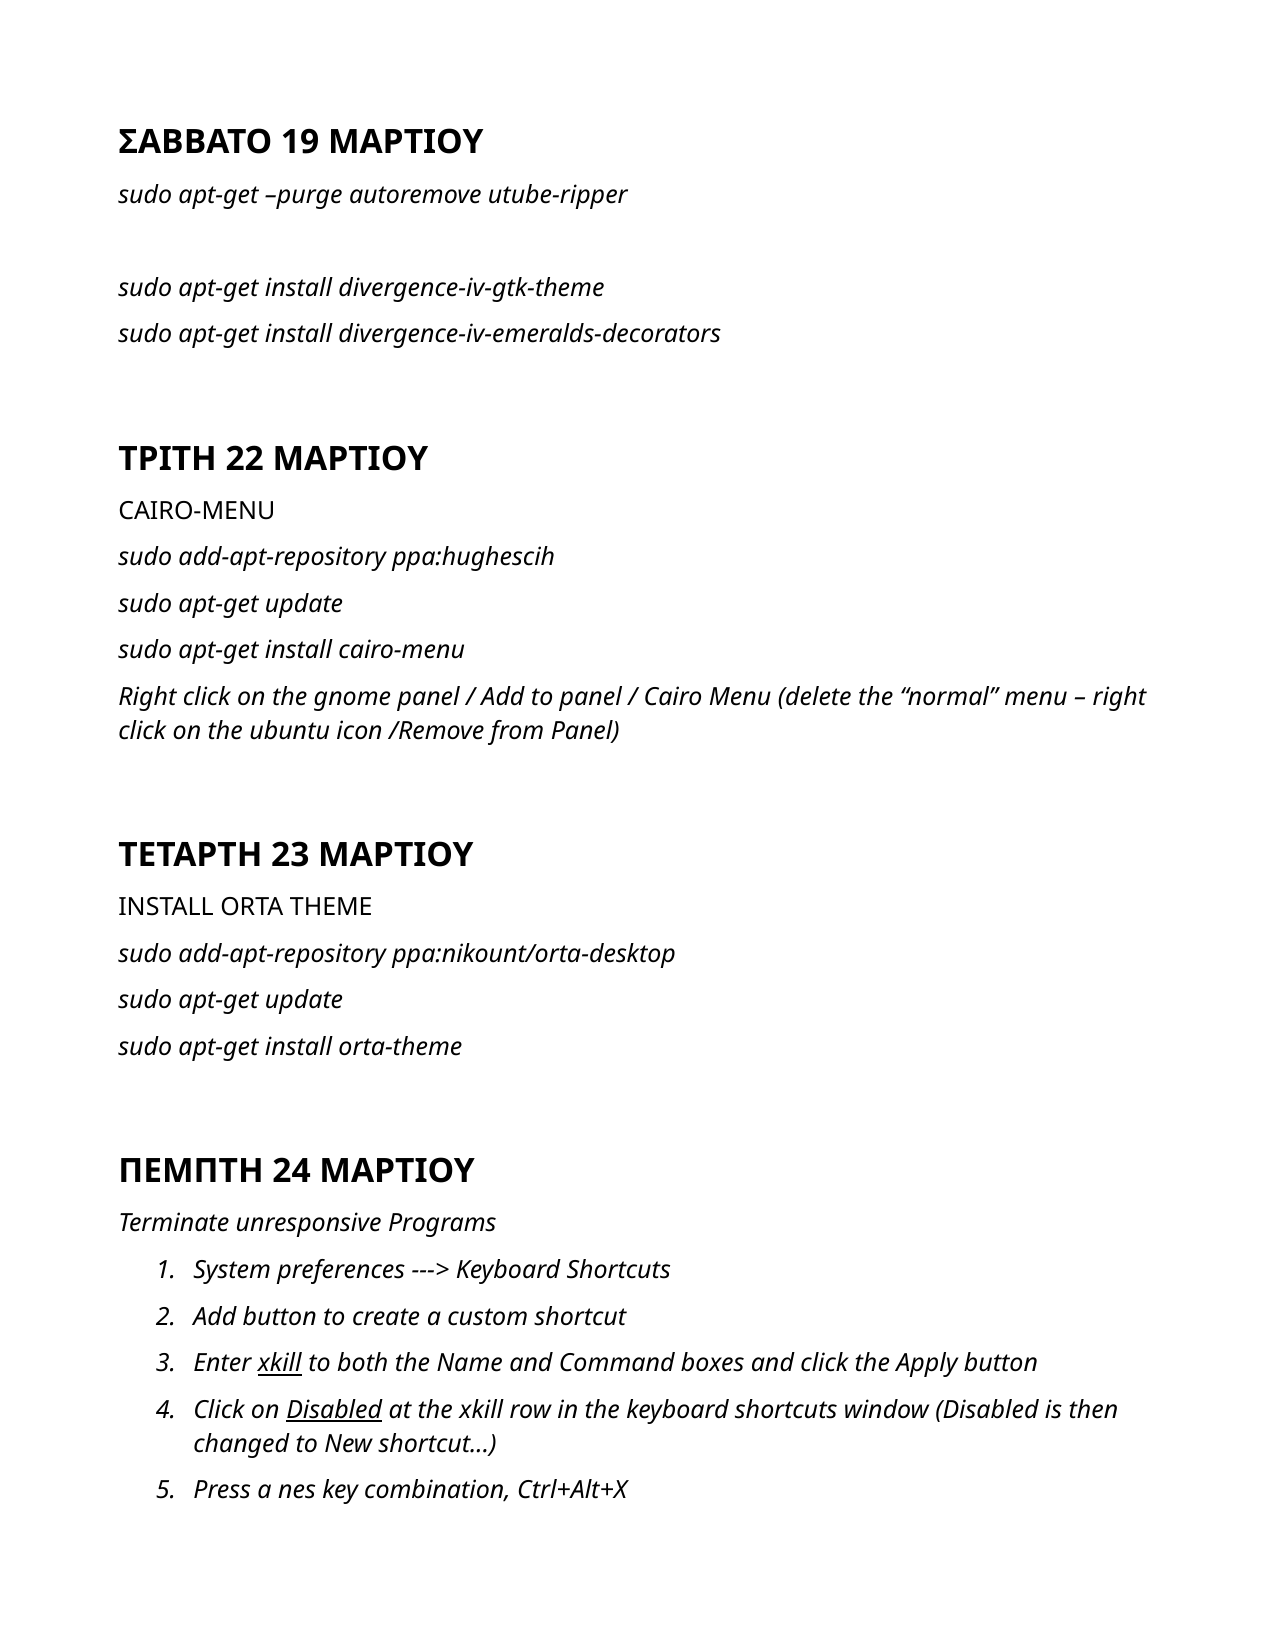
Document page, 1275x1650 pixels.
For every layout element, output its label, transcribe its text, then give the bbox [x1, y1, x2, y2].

text INSTALL ORTA THEME [118, 889, 1157, 923]
list Click on Disabled at the xkill row in the keyboard shortcuts window (Disabled is then changed to New shortcut...) [156, 1391, 1157, 1459]
subtitle ΠΕΜΠΤΗ 24 ΜΑΡΤΙΟΥ [118, 1147, 1157, 1193]
text sudo apt-get –purge autoremove utube-ripper [118, 176, 1157, 210]
text sudo apt-get install divergence-iv-emeralds-decorators [118, 316, 1157, 350]
text sudo apt-get install cairo-menu [118, 632, 1157, 666]
text sudo apt-get install divergence-iv-gtk-theme [118, 269, 1157, 303]
subtitle ΣΑΒΒΑΤΟ 19 ΜΑΡΤΙΟΥ [118, 118, 1157, 164]
text sudo apt-get update [118, 586, 1157, 619]
list Add button to create a custom shortcut [156, 1298, 1157, 1332]
list Press a nes key combination, Ctrl+Alt+X [156, 1472, 1157, 1506]
list System preferences ---> Keyboard Shortcuts [156, 1252, 1157, 1286]
text sudo add-apt-repository ppa:nikount/orta-desktop [118, 936, 1157, 970]
text CAIRO-MENU [118, 492, 1157, 526]
text sudo apt-get update [118, 982, 1157, 1016]
text sudo add-apt-repository ppa:hughescih [118, 539, 1157, 573]
list Enter xkill to both the Name and Command boxes and click the Apply button [156, 1345, 1157, 1379]
text Terminate unresponsive Programs [118, 1205, 1157, 1239]
subtitle ΤΕΤΑΡΤΗ 23 ΜΑΡΤΙΟΥ [118, 831, 1157, 877]
subtitle ΤΡΙΤΗ 22 ΜΑΡΤΙΟΥ [118, 434, 1157, 480]
text sudo apt-get install orta-theme [118, 1029, 1157, 1063]
text Right click on the gnome panel / Add to panel / Cairo Menu (delete the “normal” menu – right click on the ubuntu icon /Remove from Panel) [118, 679, 1157, 747]
